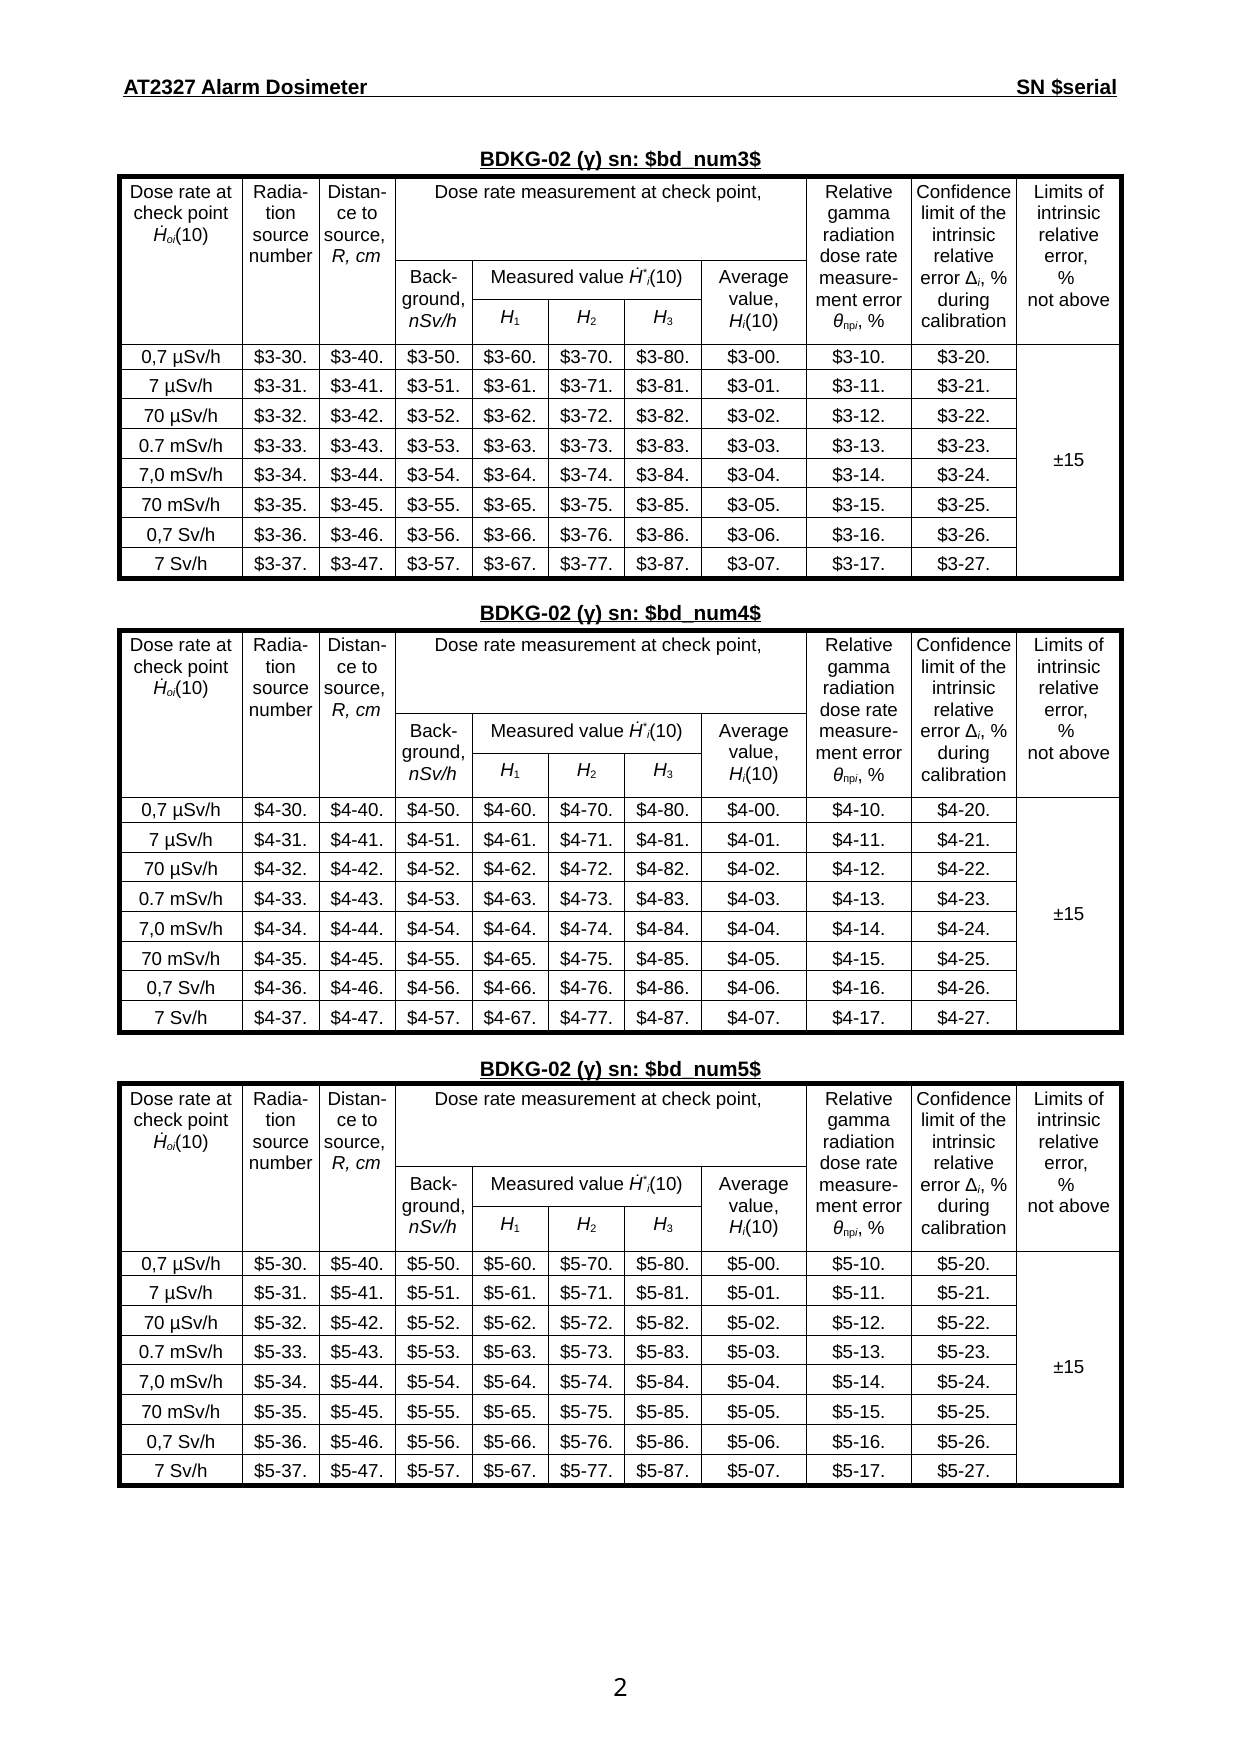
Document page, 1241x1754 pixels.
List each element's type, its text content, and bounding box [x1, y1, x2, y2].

table_cell $5-22. [912, 1306, 1016, 1335]
table_cell $5-41. [320, 1276, 395, 1305]
table_cell Distan-ce to source, R, сm [320, 633, 395, 797]
table_cell $5-33. [243, 1336, 319, 1364]
table_cell $3-52. [396, 399, 472, 428]
table_cell Average value, Hi(10) [702, 714, 806, 797]
table_cell $3-31. [243, 370, 319, 398]
table_cell 70 µSv/h [122, 853, 242, 881]
table_cell $5-40. [320, 1252, 395, 1275]
table_cell Relative gamma radiation dose rate measure-ment error θпрi, % [807, 1086, 911, 1251]
table_cell ±15 [1017, 345, 1119, 576]
table_cell $4-24. [912, 912, 1016, 941]
table_cell H3 [625, 1207, 701, 1251]
table_cell ±15 [1017, 798, 1119, 1030]
table_cell $4-67. [473, 1001, 548, 1030]
table_cell $3-51. [396, 370, 472, 398]
table_cell $5-65. [473, 1395, 548, 1424]
table_cell $3-53. [396, 429, 472, 457]
table_cell $3-14. [807, 459, 911, 487]
table_cell $4-62. [473, 853, 548, 881]
table_cell $5-70. [549, 1252, 624, 1275]
table_cell $3-17. [807, 548, 911, 576]
table_cell $3-23. [912, 429, 1016, 457]
table_cell $5-60. [473, 1252, 548, 1275]
table_cell $5-86. [625, 1425, 701, 1453]
table_cell 0.7 mSv/h [122, 882, 242, 911]
table_cell $5-25. [912, 1395, 1016, 1424]
table_cell Radia-tion source number [243, 633, 319, 797]
table_cell $4-55. [396, 942, 472, 970]
table_cell 0,7 Sv/h [122, 518, 242, 547]
table_cell $5-30. [243, 1252, 319, 1275]
table_cell $3-00. [702, 345, 806, 368]
table_cell $3-22. [912, 399, 1016, 428]
table_cell $3-04. [702, 459, 806, 487]
table_cell $3-54. [396, 459, 472, 487]
table_cell $5-13. [807, 1336, 911, 1364]
table_cell $3-67. [473, 548, 548, 576]
table_cell $5-02. [702, 1306, 806, 1335]
table_cell H2 [549, 300, 624, 344]
table_cell $4-52. [396, 853, 472, 881]
table_cell Measured value Ḣ*i(10) [473, 1167, 701, 1206]
table_cell $3-57. [396, 548, 472, 576]
table_cell $3-21. [912, 370, 1016, 398]
table_cell $5-47. [320, 1455, 395, 1483]
table_cell Limits of intrinsic relative error, % not above [1017, 633, 1119, 797]
table_cell Back-ground, nSv/h [396, 1167, 472, 1251]
table_cell $4-35. [243, 942, 319, 970]
table_cell $5-04. [702, 1365, 806, 1394]
table_cell $3-30. [243, 345, 319, 368]
table_cell Dose rate measurement at check point, [396, 179, 806, 259]
table_cell $4-80. [625, 798, 701, 822]
table_cell 70 mSv/h [122, 488, 242, 517]
table_cell Distan-ce to source, R, сm [320, 1086, 395, 1251]
table_cell $4-83. [625, 882, 701, 911]
table_cell $5-34. [243, 1365, 319, 1394]
table_cell $3-11. [807, 370, 911, 398]
table_cell $3-86. [625, 518, 701, 547]
table_cell $5-80. [625, 1252, 701, 1275]
table_cell 7 Sv/h [122, 548, 242, 576]
table_cell $4-03. [702, 882, 806, 911]
table_cell $5-16. [807, 1425, 911, 1453]
table_cell $3-35. [243, 488, 319, 517]
table_cell $4-66. [473, 971, 548, 1000]
table_cell $3-16. [807, 518, 911, 547]
table_cell $4-13. [807, 882, 911, 911]
table_cell $3-55. [396, 488, 472, 517]
table_cell $3-26. [912, 518, 1016, 547]
table_cell $5-53. [396, 1336, 472, 1364]
table_cell $5-31. [243, 1276, 319, 1305]
table_cell $5-72. [549, 1306, 624, 1335]
table_cell $3-44. [320, 459, 395, 487]
table_cell 7 µSv/h [122, 1276, 242, 1305]
table_cell $4-32. [243, 853, 319, 881]
table_cell $5-73. [549, 1336, 624, 1364]
table_cell $3-32. [243, 399, 319, 428]
table_cell $5-81. [625, 1276, 701, 1305]
table_cell 7 Sv/h [122, 1001, 242, 1030]
table_cell Confidence limit of the intrinsic relative error Δi, % during calibration [912, 1086, 1016, 1251]
table_cell $4-82. [625, 853, 701, 881]
table_cell $5-11. [807, 1276, 911, 1305]
table_cell $4-01. [702, 823, 806, 852]
table_cell $3-15. [807, 488, 911, 517]
table_cell $4-14. [807, 912, 911, 941]
table_cell $3-72. [549, 399, 624, 428]
table_cell $5-66. [473, 1425, 548, 1453]
table_cell $3-56. [396, 518, 472, 547]
table_cell 7,0 mSv/h [122, 1365, 242, 1394]
table_cell $3-82. [625, 399, 701, 428]
table_cell $5-24. [912, 1365, 1016, 1394]
table_cell H1 [473, 754, 548, 797]
table_cell $4-06. [702, 971, 806, 1000]
table_cell $5-42. [320, 1306, 395, 1335]
table_cell $4-76. [549, 971, 624, 1000]
table_cell $4-64. [473, 912, 548, 941]
table_cell $5-64. [473, 1365, 548, 1394]
table_cell $3-06. [702, 518, 806, 547]
table_cell $5-23. [912, 1336, 1016, 1364]
table_cell $4-85. [625, 942, 701, 970]
table_cell $4-41. [320, 823, 395, 852]
table_cell $3-45. [320, 488, 395, 517]
table_cell $4-57. [396, 1001, 472, 1030]
table_cell $4-11. [807, 823, 911, 852]
table_cell $4-10. [807, 798, 911, 822]
table_cell $3-46. [320, 518, 395, 547]
table_cell Measured value Ḣ*i(10) [473, 261, 701, 299]
table_cell $4-87. [625, 1001, 701, 1030]
table_cell $3-43. [320, 429, 395, 457]
table_cell $4-56. [396, 971, 472, 1000]
table_cell $4-51. [396, 823, 472, 852]
table_cell $3-84. [625, 459, 701, 487]
table_cell 70 µSv/h [122, 399, 242, 428]
table_cell Confidence limit of the intrinsic relative error Δi, % during calibration [912, 633, 1016, 797]
table_header BDKG-02 (γ) sn: $bd_num5$ [119, 1035, 1121, 1081]
table_cell $5-46. [320, 1425, 395, 1453]
table_cell $4-20. [912, 798, 1016, 822]
table_cell $5-26. [912, 1425, 1016, 1453]
table_cell $3-25. [912, 488, 1016, 517]
table_cell $4-26. [912, 971, 1016, 1000]
table_cell $5-43. [320, 1336, 395, 1364]
table_cell Dose rate at check point Ḣoi(10) [122, 1086, 242, 1251]
table_cell $3-76. [549, 518, 624, 547]
table_cell $4-33. [243, 882, 319, 911]
table_cell $3-75. [549, 488, 624, 517]
table_cell $5-63. [473, 1336, 548, 1364]
table_cell $4-16. [807, 971, 911, 1000]
table_cell $4-37. [243, 1001, 319, 1030]
table_cell $4-40. [320, 798, 395, 822]
table_cell $5-67. [473, 1455, 548, 1483]
table_cell $3-61. [473, 370, 548, 398]
table_cell Measured value Ḣ*i(10) [473, 714, 701, 753]
table_cell $5-20. [912, 1252, 1016, 1275]
table_cell 7 µSv/h [122, 823, 242, 852]
table_cell $3-20. [912, 345, 1016, 368]
table_cell $4-73. [549, 882, 624, 911]
table_cell H2 [549, 1207, 624, 1251]
table_cell Back-ground, nSv/h [396, 261, 472, 344]
table_cell $5-37. [243, 1455, 319, 1483]
table_cell $4-04. [702, 912, 806, 941]
table_cell Average value, Hi(10) [702, 1167, 806, 1251]
table_cell $5-76. [549, 1425, 624, 1453]
table_cell $4-27. [912, 1001, 1016, 1030]
table_cell 0,7 µSv/h [122, 345, 242, 368]
table_cell $5-52. [396, 1306, 472, 1335]
table_cell 70 µSv/h [122, 1306, 242, 1335]
table_cell $3-70. [549, 345, 624, 368]
table_cell $4-74. [549, 912, 624, 941]
table_cell Limits of intrinsic relative error, % not above [1017, 1086, 1119, 1251]
table_cell 0,7 Sv/h [122, 1425, 242, 1453]
table_cell $5-32. [243, 1306, 319, 1335]
table_cell $4-45. [320, 942, 395, 970]
table_cell $4-00. [702, 798, 806, 822]
table_cell $3-42. [320, 399, 395, 428]
table_cell $3-77. [549, 548, 624, 576]
table_cell $3-64. [473, 459, 548, 487]
table_cell $4-23. [912, 882, 1016, 911]
table_header BDKG-02 (γ) sn: $bd_num3$ [119, 135, 1121, 174]
table_cell $3-36. [243, 518, 319, 547]
table_cell $3-34. [243, 459, 319, 487]
table_cell $3-63. [473, 429, 548, 457]
table_cell $3-02. [702, 399, 806, 428]
table_cell $3-80. [625, 345, 701, 368]
table_cell H3 [625, 300, 701, 344]
table_cell $3-33. [243, 429, 319, 457]
table_cell $4-44. [320, 912, 395, 941]
table_cell $5-14. [807, 1365, 911, 1394]
table_cell Back-ground, nSv/h [396, 714, 472, 797]
table_cell $3-60. [473, 345, 548, 368]
table_cell $5-62. [473, 1306, 548, 1335]
table_cell Relative gamma radiation dose rate measure-ment error θпрi, % [807, 179, 911, 344]
table_cell $3-37. [243, 548, 319, 576]
table_cell $4-50. [396, 798, 472, 822]
table_cell 0,7 Sv/h [122, 971, 242, 1000]
table_cell $3-13. [807, 429, 911, 457]
table_cell $3-81. [625, 370, 701, 398]
table_cell $4-72. [549, 853, 624, 881]
table_cell Relative gamma radiation dose rate measure-ment error θпрi, % [807, 633, 911, 797]
table_cell $4-17. [807, 1001, 911, 1030]
table_cell $5-87. [625, 1455, 701, 1483]
table_cell $5-15. [807, 1395, 911, 1424]
table_cell 70 mSv/h [122, 942, 242, 970]
table_cell $4-71. [549, 823, 624, 852]
table_cell 70 mSv/h [122, 1395, 242, 1424]
table_cell $5-51. [396, 1276, 472, 1305]
table_cell 7,0 mSv/h [122, 459, 242, 487]
table_cell $3-41. [320, 370, 395, 398]
table_cell $4-46. [320, 971, 395, 1000]
table_cell $3-87. [625, 548, 701, 576]
table_cell $5-77. [549, 1455, 624, 1483]
table_cell $3-71. [549, 370, 624, 398]
table_cell $4-12. [807, 853, 911, 881]
table_cell 0,7 µSv/h [122, 1252, 242, 1275]
table_cell $4-53. [396, 882, 472, 911]
table_cell $4-02. [702, 853, 806, 881]
table_cell $5-57. [396, 1455, 472, 1483]
table_cell $3-65. [473, 488, 548, 517]
table_cell $3-62. [473, 399, 548, 428]
table_cell $3-85. [625, 488, 701, 517]
table_cell $4-81. [625, 823, 701, 852]
table_cell $3-73. [549, 429, 624, 457]
table_cell $3-47. [320, 548, 395, 576]
table_cell $4-86. [625, 971, 701, 1000]
table_cell $5-71. [549, 1276, 624, 1305]
table_cell 7 µSv/h [122, 370, 242, 398]
table_cell Distan-ce to source, R, сm [320, 179, 395, 344]
table_cell $5-00. [702, 1252, 806, 1275]
table_cell Radia-tion source number [243, 1086, 319, 1251]
table_cell $5-55. [396, 1395, 472, 1424]
table_cell ±15 [1017, 1252, 1119, 1483]
table_cell $4-47. [320, 1001, 395, 1030]
table_cell 0.7 mSv/h [122, 429, 242, 457]
table_cell $3-66. [473, 518, 548, 547]
table_cell $5-61. [473, 1276, 548, 1305]
table_cell $5-12. [807, 1306, 911, 1335]
table_cell $4-84. [625, 912, 701, 941]
table_cell $4-65. [473, 942, 548, 970]
table_cell $3-40. [320, 345, 395, 368]
table_cell H1 [473, 1207, 548, 1251]
table_cell $5-44. [320, 1365, 395, 1394]
table_cell $4-25. [912, 942, 1016, 970]
table_cell $4-42. [320, 853, 395, 881]
table_cell $4-34. [243, 912, 319, 941]
table_cell $5-10. [807, 1252, 911, 1275]
table_cell $4-31. [243, 823, 319, 852]
table_cell $5-01. [702, 1276, 806, 1305]
table_cell 7,0 mSv/h [122, 912, 242, 941]
table_cell $5-56. [396, 1425, 472, 1453]
table_cell $4-61. [473, 823, 548, 852]
table_cell $5-82. [625, 1306, 701, 1335]
table_cell Dose rate at check point Ḣoi(10) [122, 633, 242, 797]
table_cell $3-24. [912, 459, 1016, 487]
table_cell Radia-tion source number [243, 179, 319, 344]
table_cell $3-50. [396, 345, 472, 368]
table_cell $5-45. [320, 1395, 395, 1424]
table_cell $4-30. [243, 798, 319, 822]
table_cell 0,7 µSv/h [122, 798, 242, 822]
table_cell 7 Sv/h [122, 1455, 242, 1483]
table_cell $5-75. [549, 1395, 624, 1424]
table_cell $4-15. [807, 942, 911, 970]
table_cell Confidence limit of the intrinsic relative error Δi, % during calibration [912, 179, 1016, 344]
table_cell $5-84. [625, 1365, 701, 1394]
table_cell $3-07. [702, 548, 806, 576]
table_cell $5-05. [702, 1395, 806, 1424]
table_cell $4-21. [912, 823, 1016, 852]
table_cell $5-54. [396, 1365, 472, 1394]
table_cell Dose rate at check point Ḣoi(10) [122, 179, 242, 344]
table_cell $5-85. [625, 1395, 701, 1424]
table_cell Limits of intrinsic relative error, % not above [1017, 179, 1119, 344]
table_cell Dose rate measurement at check point, [396, 1086, 806, 1166]
table_cell Average value, Hi(10) [702, 261, 806, 344]
table_cell $5-74. [549, 1365, 624, 1394]
table_cell $5-07. [702, 1455, 806, 1483]
table_cell $3-27. [912, 548, 1016, 576]
table_cell $4-36. [243, 971, 319, 1000]
table_cell $3-83. [625, 429, 701, 457]
table_cell Dose rate measurement at check point, [396, 633, 806, 713]
table_cell H3 [625, 754, 701, 797]
table_cell $3-05. [702, 488, 806, 517]
table_cell $3-01. [702, 370, 806, 398]
table_header BDKG-02 (γ) sn: $bd_num4$ [119, 581, 1121, 627]
table_cell $4-05. [702, 942, 806, 970]
table_cell $3-10. [807, 345, 911, 368]
table_cell $4-75. [549, 942, 624, 970]
table_cell $4-60. [473, 798, 548, 822]
table_cell $5-06. [702, 1425, 806, 1453]
table_cell $4-70. [549, 798, 624, 822]
table_cell $5-17. [807, 1455, 911, 1483]
table_cell 0.7 mSv/h [122, 1336, 242, 1364]
table_cell $5-35. [243, 1395, 319, 1424]
table_cell $4-43. [320, 882, 395, 911]
table_cell $5-27. [912, 1455, 1016, 1483]
table_cell $5-03. [702, 1336, 806, 1364]
table_cell $5-36. [243, 1425, 319, 1453]
table_cell $5-50. [396, 1252, 472, 1275]
table_cell $4-54. [396, 912, 472, 941]
table_cell H2 [549, 754, 624, 797]
table_cell H1 [473, 300, 548, 344]
table_cell $4-22. [912, 853, 1016, 881]
table_cell $5-83. [625, 1336, 701, 1364]
table_cell $3-12. [807, 399, 911, 428]
table_cell $4-07. [702, 1001, 806, 1030]
table_cell $4-77. [549, 1001, 624, 1030]
table_cell $4-63. [473, 882, 548, 911]
table_cell $5-21. [912, 1276, 1016, 1305]
table_cell $3-74. [549, 459, 624, 487]
table_cell $3-03. [702, 429, 806, 457]
